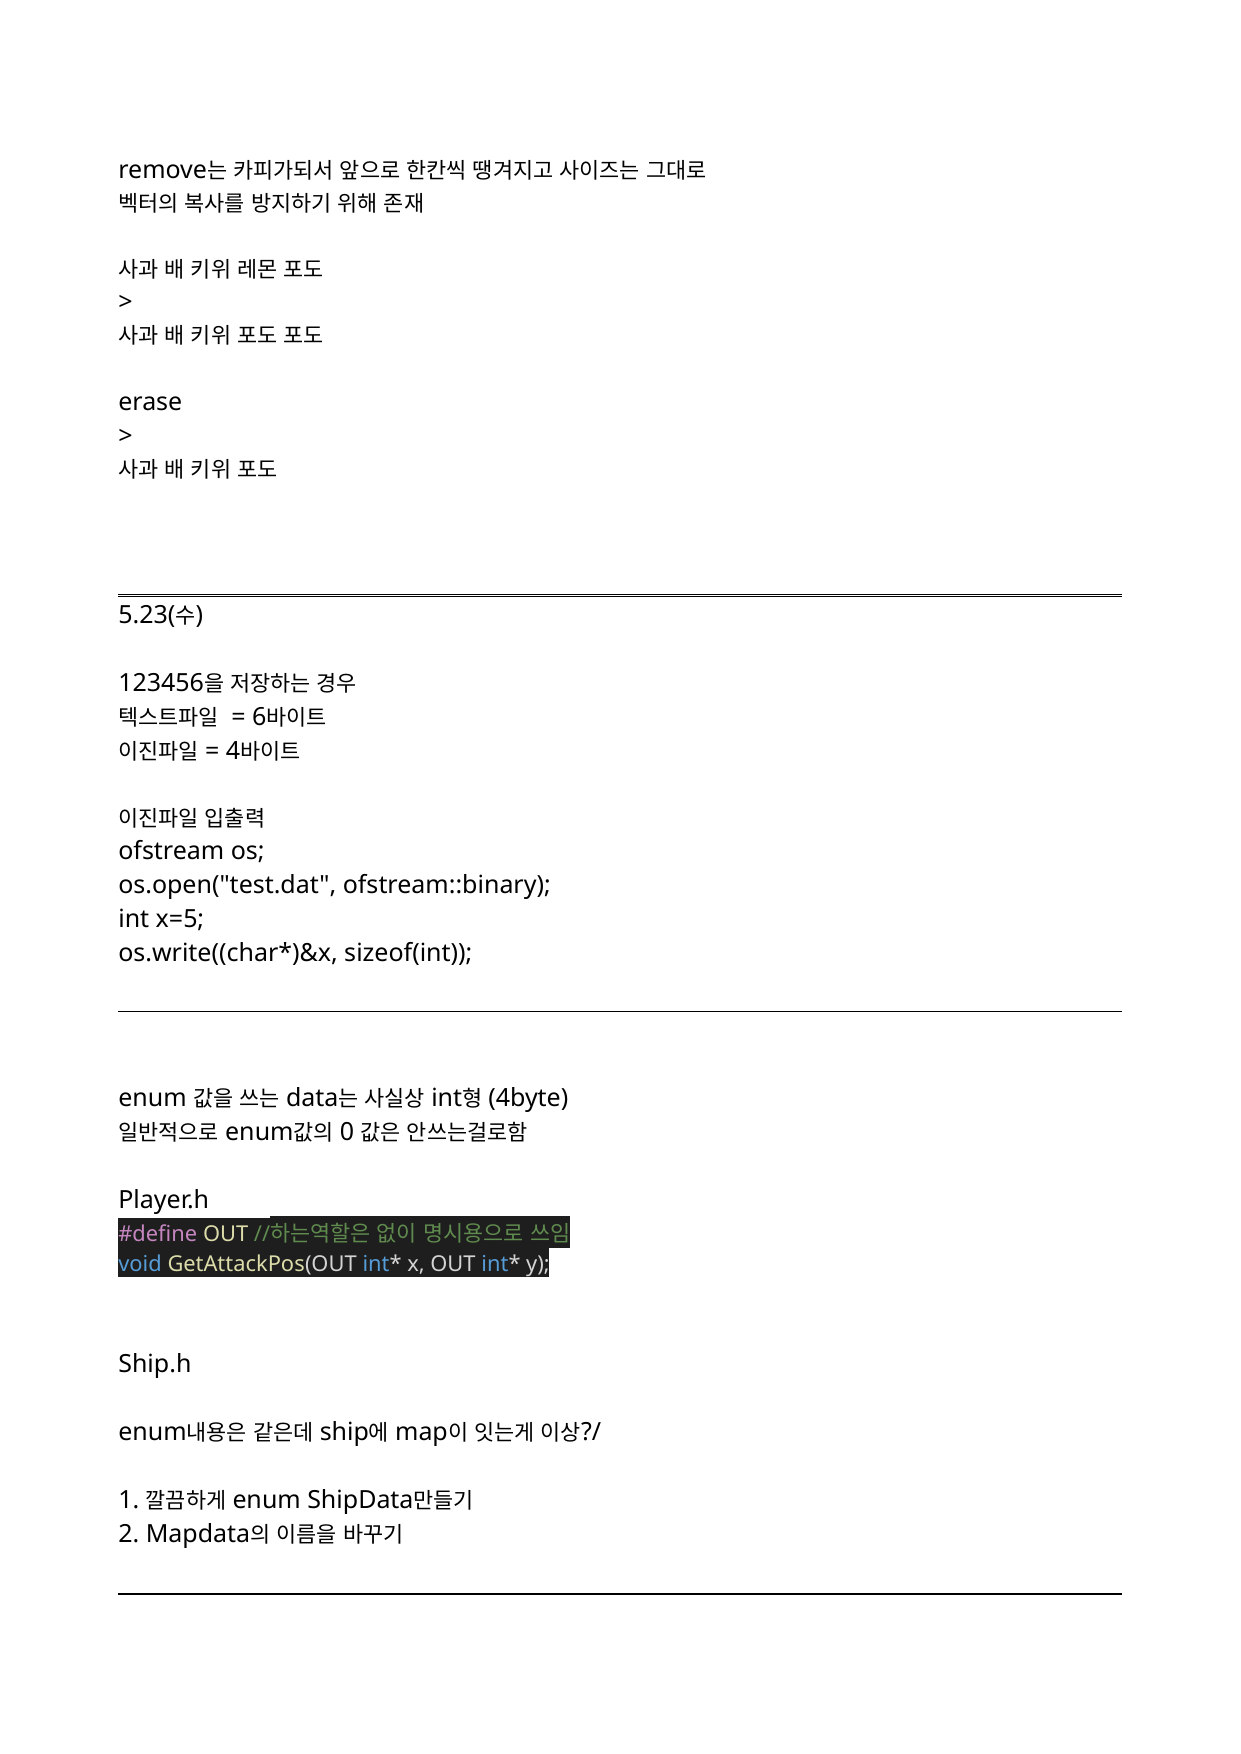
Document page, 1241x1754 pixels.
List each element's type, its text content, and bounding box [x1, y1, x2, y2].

text os.write((char*)&x, sizeof(int)); [118, 934, 1122, 969]
text #define OUT //하는역할은 없이 명시용으로 쓰임 [118, 1216, 1122, 1248]
text 5.23(수) [118, 597, 1122, 630]
text enum 값을 쓰는 data는 사실상 int형 (4byte) [118, 1080, 1122, 1114]
text remove는 카피가되서 앞으로 한칸씩 땡겨지고 사이즈는 그대로 [118, 152, 1122, 186]
text 일반적으로 enum값의 0 값은 안쓰는걸로함 [118, 1114, 1122, 1148]
text 벡터의 복사를 방지하기 위해 존재 [118, 186, 1122, 218]
text Ship.h [118, 1346, 1122, 1380]
text > [118, 417, 1122, 452]
text 이진파일 = 4바이트 [118, 733, 1122, 767]
text erase [118, 383, 1122, 417]
text Player.h [118, 1182, 1122, 1216]
text enum내용은 같은데 ship에 map이 잇는게 이상?/ [118, 1414, 1122, 1448]
text int x=5; [118, 901, 1122, 934]
text 2. Mapdata의 이름을 바꾸기 [118, 1516, 1122, 1550]
text os.open("test.dat", ofstream::binary); [118, 866, 1122, 901]
text 123456을 저장하는 경우 [118, 664, 1122, 698]
text 이진파일 입출력 [118, 801, 1122, 832]
text ofstream os; [118, 832, 1122, 866]
text 텍스트파일 = 6바이트 [118, 698, 1122, 733]
text void GetAttackPos(OUT int* x, OUT int* y); [118, 1248, 1122, 1277]
text 사과 배 키위 포도 [118, 452, 1122, 483]
text 1. 깔끔하게 enum ShipData만들기 [118, 1482, 1122, 1516]
text 사과 배 키위 포도 포도 [118, 318, 1122, 349]
text > [118, 284, 1122, 318]
text 사과 배 키위 레몬 포도 [118, 252, 1122, 284]
